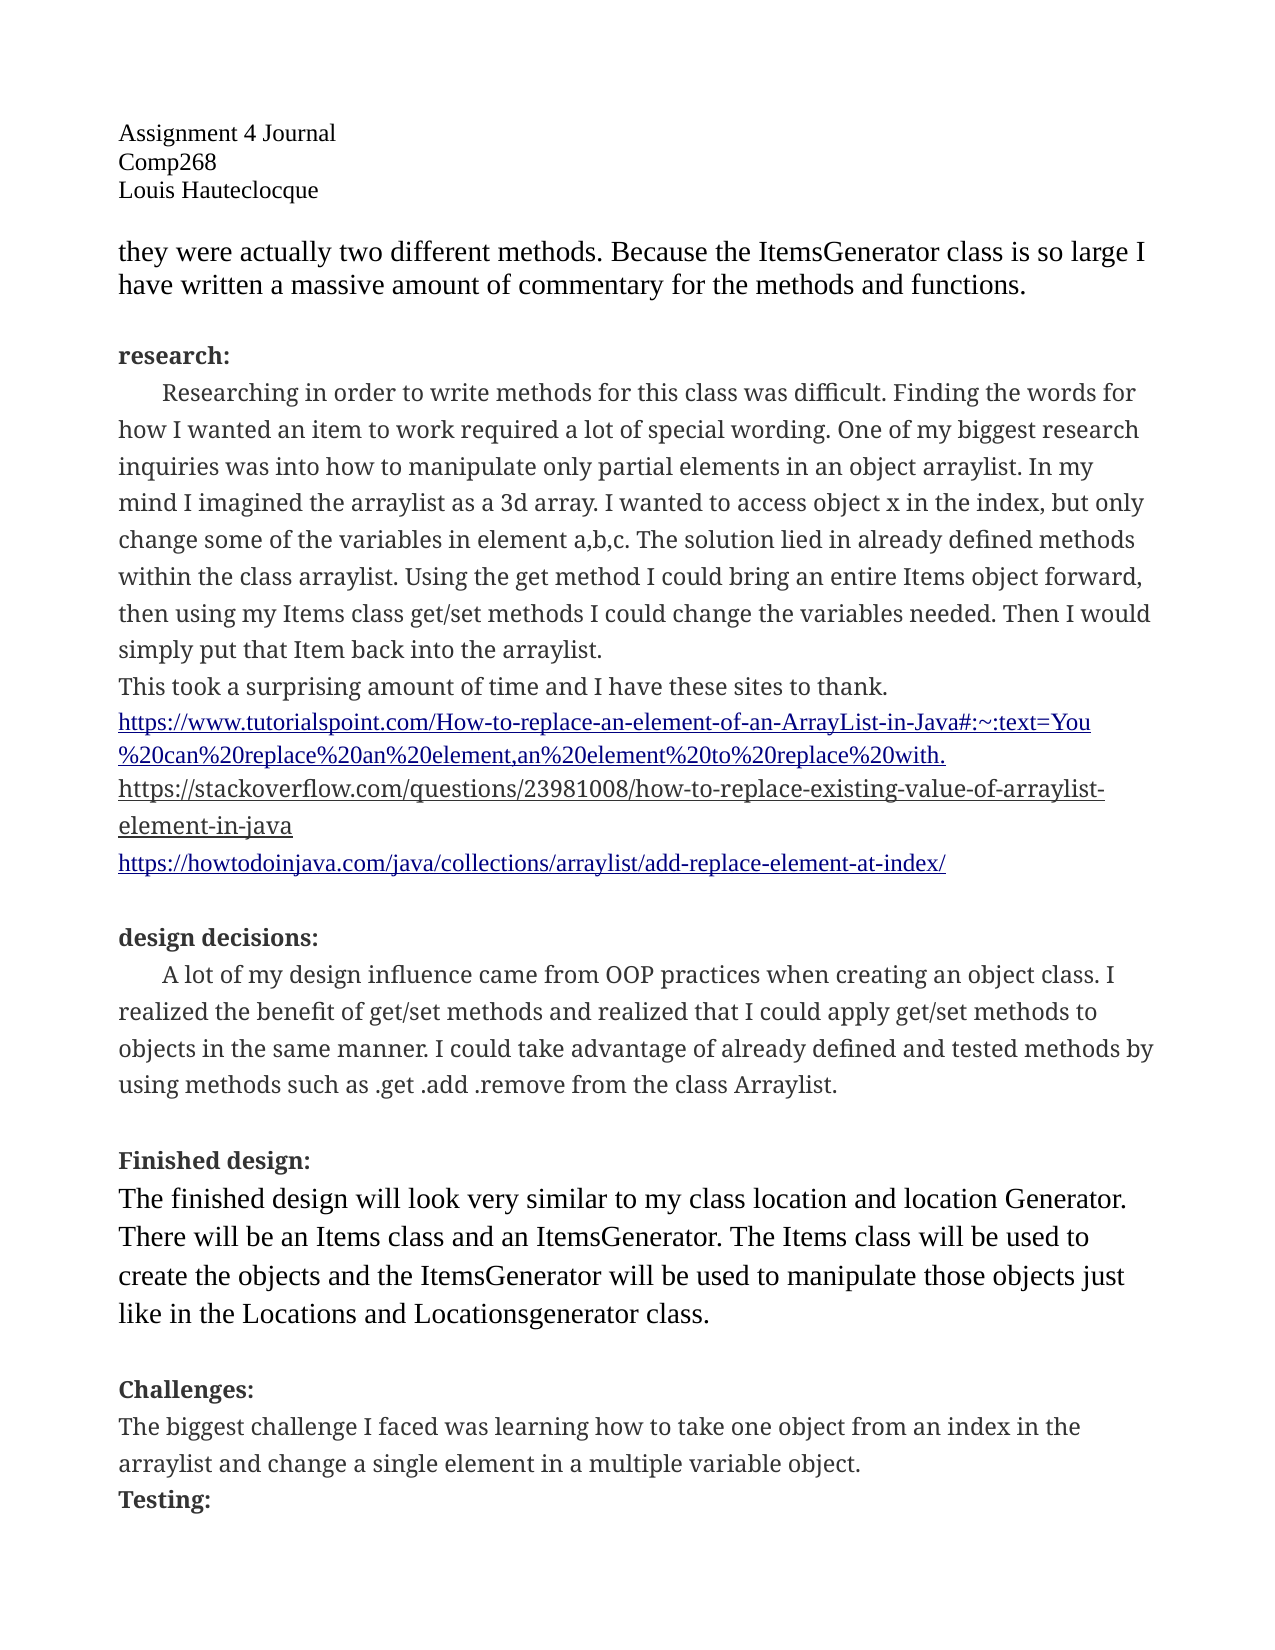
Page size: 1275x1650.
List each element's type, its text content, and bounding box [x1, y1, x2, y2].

text Challenges: [118, 1373, 1157, 1405]
text The finished design will look very similar to my class location and location Generator. There will be an Items class and an ItemsGenerator. The Items class will be used to create the objects and the ItemsGenerator will be used to manipulate those objects just like in the Locations and Locationsgenerator class. [118, 1181, 1157, 1330]
text https://howtodoinjava.com/java/collections/arraylist/add-replace-element-at-index/ [118, 846, 1157, 878]
text they were actually two different methods. Because the ItemsGenerator class is so large I have written a massive amount of commentary for the methods and functions. [118, 234, 1157, 301]
text research: [118, 339, 1157, 371]
text The biggest challenge I faced was learning how to take one object from an index in the arraylist and change a single element in a multiple variable object. [118, 1410, 1157, 1479]
text A lot of my design influence came from OOP practices when creating an object class. I realized the benefit of get/set methods and realized that I could apply get/set methods to objects in the same manner. I could take advantage of already defined and tested methods by using methods such as .get .add .remove from the class Arraylist. [118, 958, 1157, 1101]
text design decisions: [118, 922, 1157, 953]
text https://stackoverflow.com/questions/23981008/how-to-replace-existing-value-of-arraylist-element-in-java [118, 773, 1157, 841]
text Testing: [118, 1484, 1157, 1516]
text Researching in order to write methods for this class was difficult. Finding the words for how I wanted an item to work required a lot of special wording. One of my biggest research inquiries was into how to manipulate only partial elements in an object arraylist. In my mind I imagined the arraylist as a 3d array. I wanted to access object x in the index, but only change some of the variables in element a,b,c. The solution lied in already defined methods within the class arraylist. Using the get method I could bring an entire Items object forward, then using my Items class get/set methods I could change the variables needed. Then I would simply put that Item back into the arraylist. This took a surprising amount of time and I have these sites to thank. https://www.tutorialspoint.com/How-to-replace-an-element-of-an-ArrayList-in-Java#:~:text=You%20can%20replace%20an%20element,an%20element%20to%20replace%20with. [118, 376, 1157, 768]
text Finished design: [118, 1144, 1157, 1176]
